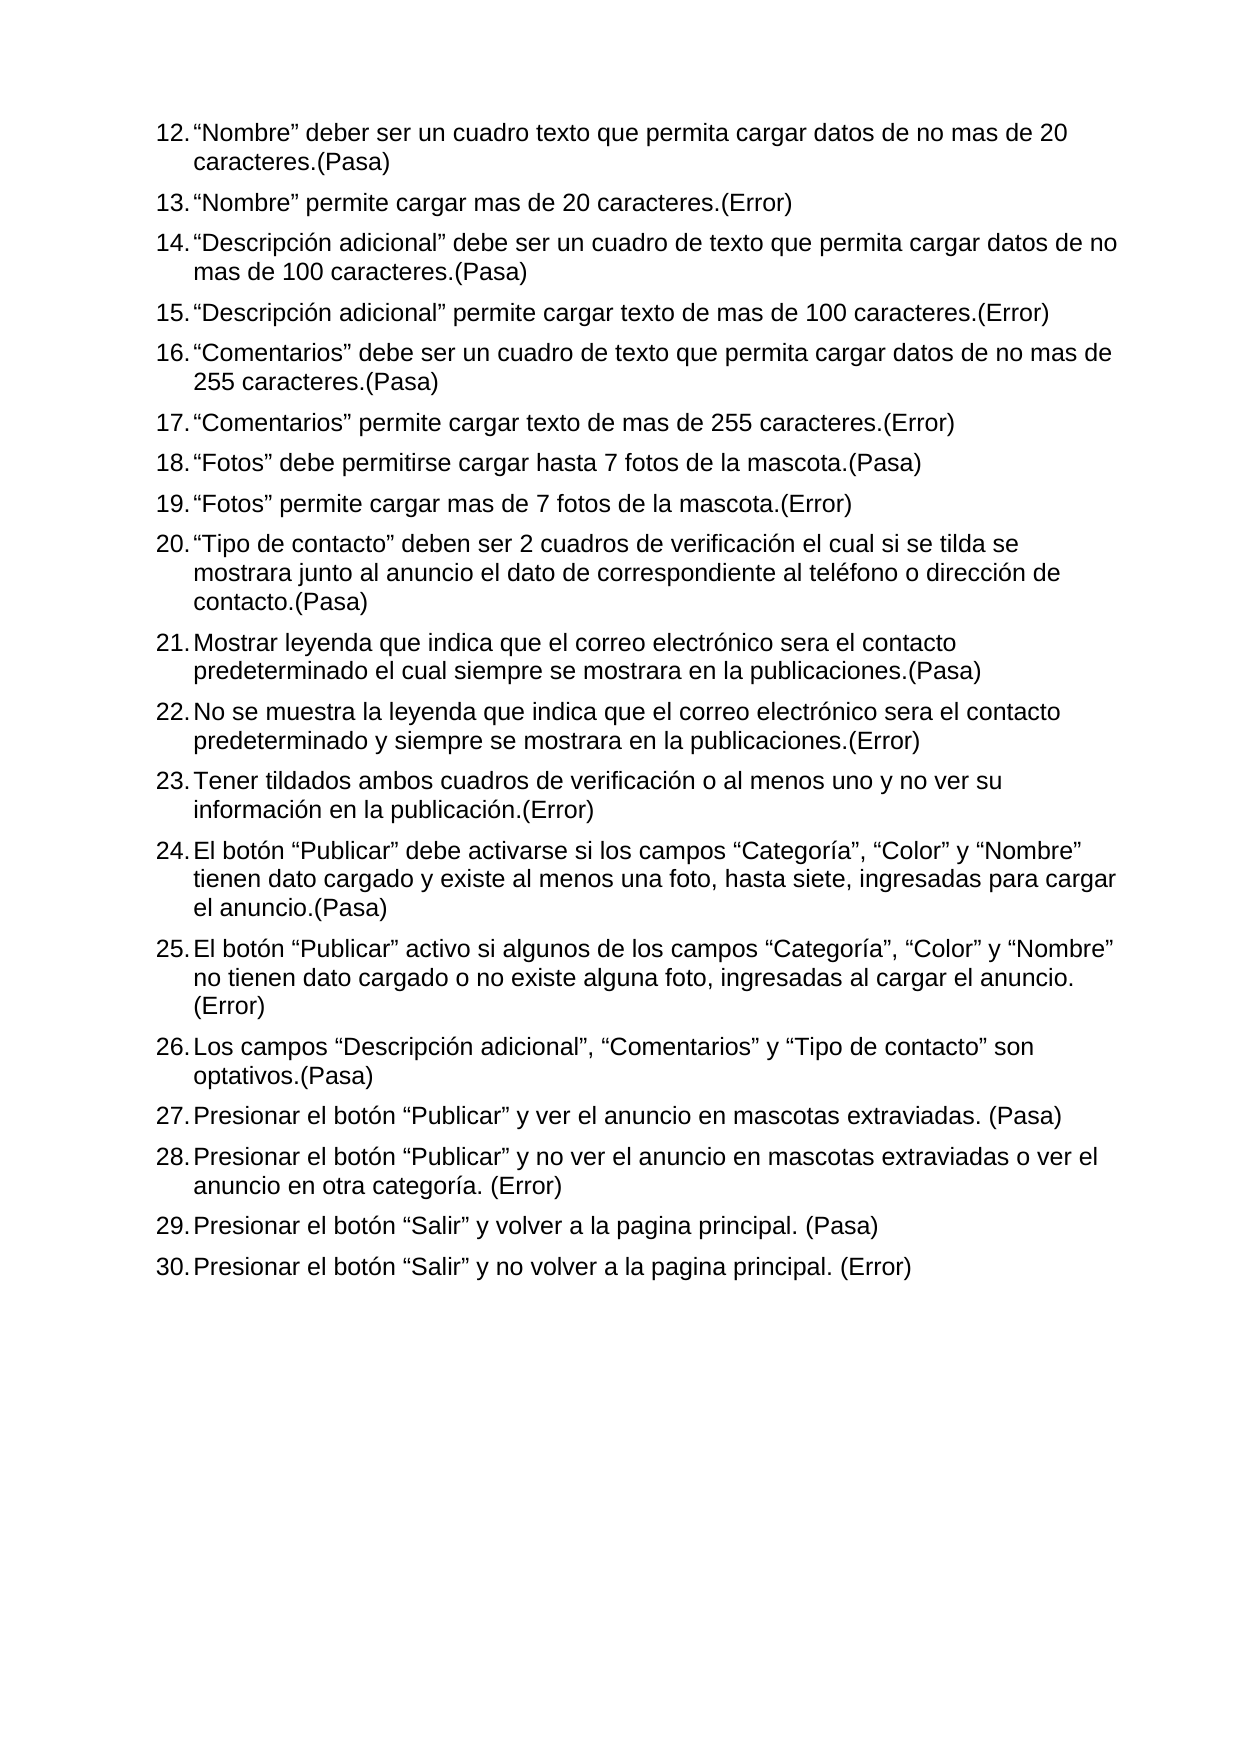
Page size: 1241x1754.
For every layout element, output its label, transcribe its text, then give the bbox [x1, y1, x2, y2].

list “Descripción adicional” debe ser un cuadro de texto que permita cargar datos de no mas de 100 caracteres.(Pasa) [156, 228, 1122, 286]
list “Nombre” permite cargar mas de 20 caracteres.(Error) [156, 187, 1122, 216]
list Los campos “Descripción adicional”, “Comentarios” y “Tipo de contacto” son optativos.(Pasa) [156, 1032, 1122, 1089]
list “Comentarios” debe ser un cuadro de texto que permita cargar datos de no mas de 255 caracteres.(Pasa) [156, 338, 1122, 396]
list El botón “Publicar” activo si algunos de los campos “Categoría”, “Color” y “Nombre” no tienen dato cargado o no existe alguna foto, ingresadas al cargar el anuncio.(Error) [156, 934, 1122, 1020]
list “Fotos” debe permitirse cargar hasta 7 fotos de la mascota.(Pasa) [156, 448, 1122, 477]
list Mostrar leyenda que indica que el correo electrónico sera el contacto predeterminado el cual siempre se mostrara en la publicaciones.(Pasa) [156, 627, 1122, 685]
list Tener tildados ambos cuadros de verificación o al menos uno y no ver su información en la publicación.(Error) [156, 766, 1122, 824]
list “Tipo de contacto” deben ser 2 cuadros de verificación el cual si se tilda se mostrara junto al anuncio el dato de correspondiente al teléfono o dirección de contacto.(Pasa) [156, 529, 1122, 616]
list “Nombre” deber ser un cuadro texto que permita cargar datos de no mas de 20 caracteres.(Pasa) [156, 118, 1122, 176]
list El botón “Publicar” debe activarse si los campos “Categoría”, “Color” y “Nombre” tienen dato cargado y existe al menos una foto, hasta siete, ingresadas para cargar el anuncio.(Pasa) [156, 836, 1122, 922]
list “Comentarios” permite cargar texto de mas de 255 caracteres.(Error) [156, 407, 1122, 436]
list Presionar el botón “Salir” y no volver a la pagina principal. (Error) [156, 1252, 1122, 1281]
list “Fotos” permite cargar mas de 7 fotos de la mascota.(Error) [156, 489, 1122, 517]
list “Descripción adicional” permite cargar texto de mas de 100 caracteres.(Error) [156, 297, 1122, 326]
list Presionar el botón “Salir” y volver a la pagina principal. (Pasa) [156, 1211, 1122, 1240]
list Presionar el botón “Publicar” y no ver el anuncio en mascotas extraviadas o ver el anuncio en otra categoría. (Error) [156, 1142, 1122, 1199]
list Presionar el botón “Publicar” y ver el anuncio en mascotas extraviadas. (Pasa) [156, 1101, 1122, 1130]
list No se muestra la leyenda que indica que el correo electrónico sera el contacto predeterminado y siempre se mostrara en la publicaciones.(Error) [156, 697, 1122, 754]
